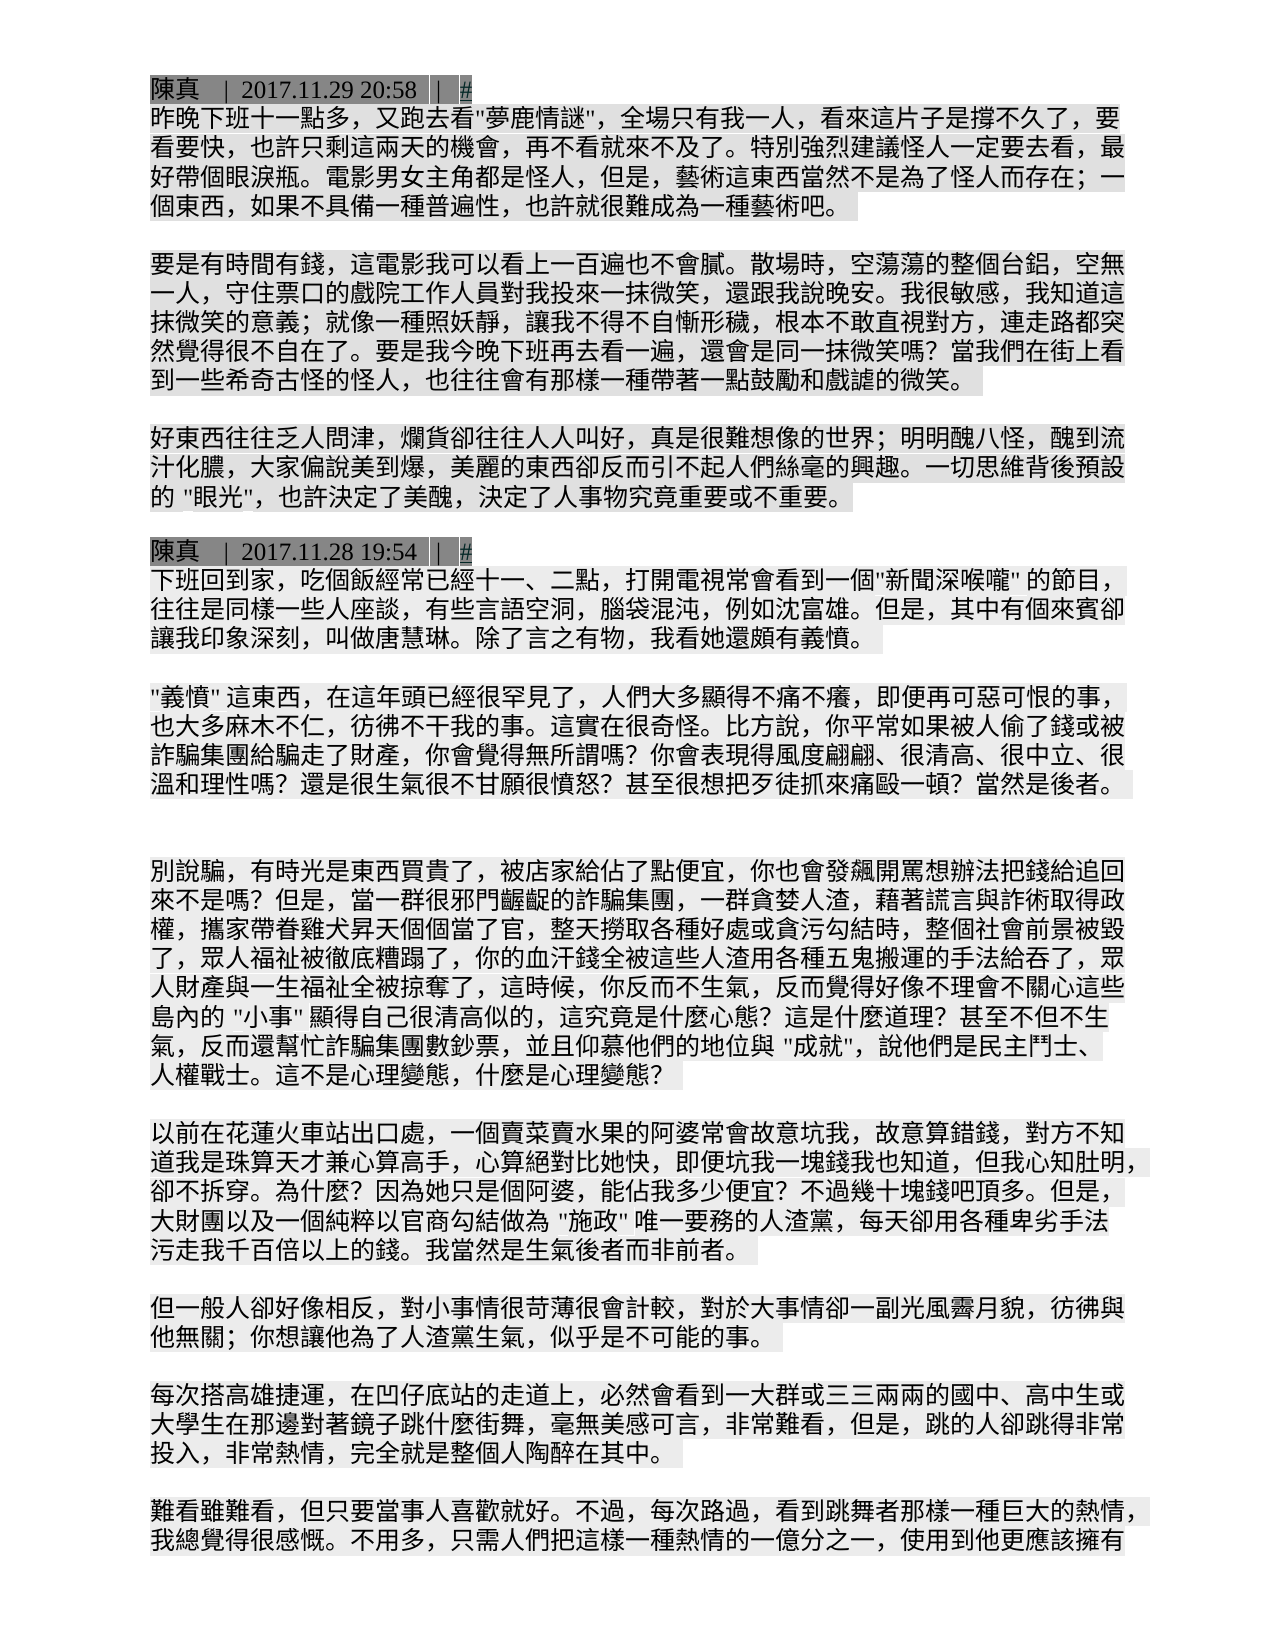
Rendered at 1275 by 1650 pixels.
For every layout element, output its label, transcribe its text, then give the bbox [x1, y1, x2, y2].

text 陳真 | 2017.11.29 20:58 | # [150, 75, 1125, 104]
text 陳真 | 2017.11.28 19:54 | # [150, 537, 1125, 566]
text 昨晚下班十一點多，又跑去看"夢鹿情謎"，全場只有我一人，看來這片子是撐不久了，要看要快，也許只剩這兩天的機會，再不看就來不及了。特別強烈建議怪人一定要去看，最好帶個眼淚瓶。電影男女主角都是怪人，但是，藝術這東西當然不是為了怪人而存在；一個東西，如果不具備一種普遍性，也許就很難成為一種藝術吧。 要是有時間有錢，這電影我可以看上一百遍也不會膩。散場時，空蕩蕩的整個台鋁，空無一人，守住票口的戲院工作人員對我投來一抹微笑，還跟我說晚安。我很敏感，我知道這抹微笑的意義；就像一種照妖靜，讓我不得不自慚形穢，根本不敢直視對方，連走路都突然覺得很不自在了。要是我今晚下班再去看一遍，還會是同一抹微笑嗎？當我們在街上看到一些希奇古怪的怪人，也往往會有那樣一種帶著一點鼓勵和戲謔的微笑。 好東西往往乏人問津，爛貨卻往往人人叫好，真是很難想像的世界；明明醜八怪，醜到流汁化膿，大家偏說美到爆，美麗的東西卻反而引不起人們絲毫的興趣。一切思維背後預設的 "眼光"，也許決定了美醜，決定了人事物究竟重要或不重要。 [150, 104, 1125, 512]
text 下班回到家，吃個飯經常已經十一、二點，打開電視常會看到一個"新聞深喉嚨" 的節目，往往是同樣一些人座談，有些言語空洞，腦袋混沌，例如沈富雄。但是，其中有個來賓卻讓我印象深刻，叫做唐慧琳。除了言之有物，我看她還頗有義憤。 "義憤" 這東西，在這年頭已經很罕見了，人們大多顯得不痛不癢，即便再可惡可恨的事，也大多麻木不仁，彷彿不干我的事。這實在很奇怪。比方說，你平常如果被人偷了錢或被詐騙集團給騙走了財產，你會覺得無所謂嗎？你會表現得風度翩翩、很清高、很中立、很溫和理性嗎？還是很生氣很不甘願很憤怒？甚至很想把歹徒抓來痛毆一頓？當然是後者。 別說騙，有時光是東西買貴了，被店家給佔了點便宜，你也會發飆開罵想辦法把錢給追回來不是嗎？但是，當一群很邪門齷齪的詐騙集團，一群貪婪人渣，藉著謊言與詐術取得政權，攜家帶眷雞犬昇天個個當了官，整天撈取各種好處或貪污勾結時，整個社會前景被毀了，眾人福祉被徹底糟蹋了，你的血汗錢全被這些人渣用各種五鬼搬運的手法給吞了，眾人財產與一生福祉全被掠奪了，這時候，你反而不生氣，反而覺得好像不理會不關心這些島內的 "小事" 顯得自己很清高似的，這究竟是什麼心態？這是什麼道理？甚至不但不生氣，反而還幫忙詐騙集團數鈔票，並且仰慕他們的地位與 "成就"，說他們是民主鬥士、人權戰士。這不是心理變態，什麼是心理變態？ 以前在花蓮火車站出口處，一個賣菜賣水果的阿婆常會故意坑我，故意算錯錢，對方不知道我是珠算天才兼心算高手，心算絕對比她快，即便坑我一塊錢我也知道，但我心知肚明，卻不拆穿。為什麼？因為她只是個阿婆，能佔我多少便宜？不過幾十塊錢吧頂多。但是，大財團以及一個純粹以官商勾結做為 "施政" 唯一要務的人渣黨，每天卻用各種卑劣手法污走我千百倍以上的錢。我當然是生氣後者而非前者。 但一般人卻好像相反，對小事情很苛薄很會計較，對於大事情卻一副光風霽月貌，彷彿與他無關；你想讓他為了人渣黨生氣，似乎是不可能的事。 每次搭高雄捷運，在凹仔底站的走道上，必然會看到一大群或三三兩兩的國中、高中生或大學生在那邊對著鏡子跳什麼街舞，毫無美感可言，非常難看，但是，跳的人卻跳得非常投入，非常熱情，完全就是整個人陶醉在其中。 難看雖難看，但只要當事人喜歡就好。不過，每次路過，看到跳舞者那樣一種巨大的熱情，我總覺得很感慨。不用多，只需人們把這樣一種熱情的一億分之一，使用到他更應該擁有熱情的事情上，比方說反戰反帝反人渣政治等等，那麼，別說人渣黨根本不可能存在，就連世界和平與禮義大同恐怕老早都已實現。 [150, 566, 1125, 1556]
